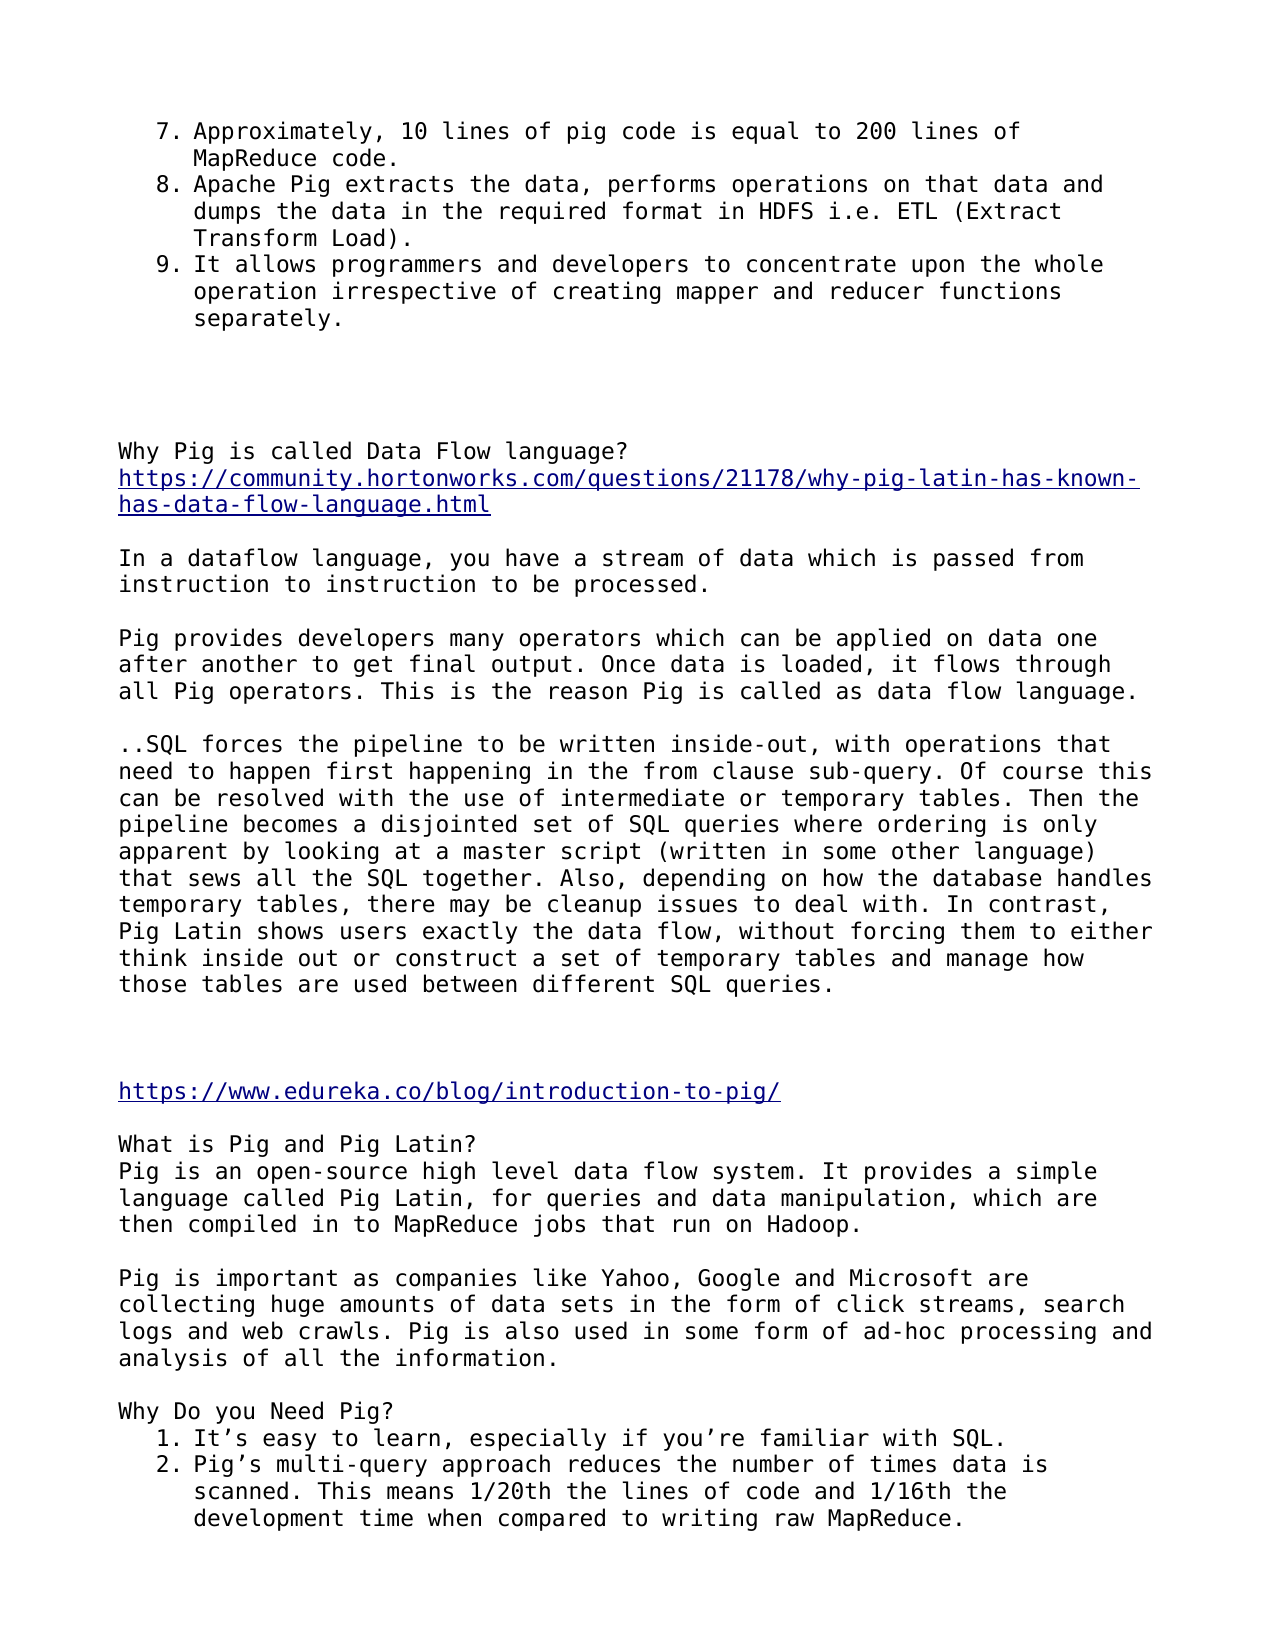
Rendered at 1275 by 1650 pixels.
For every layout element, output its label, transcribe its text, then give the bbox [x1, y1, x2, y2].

text Why Pig is called Data Flow language? [118, 438, 1157, 465]
text https://www.edureka.co/blog/introduction-to-pig/ [118, 1078, 1157, 1105]
list It allows programmers and developers to concentrate upon the whole operation irrespective of creating mapper and reducer functions separately. [156, 251, 1157, 331]
text Pig is an open-source high level data flow system. It provides a simple language called Pig Latin, for queries and data manipulation, which are then compiled in to MapReduce jobs that run on Hadoop. [118, 1158, 1157, 1238]
text https://community.hortonworks.com/questions/21178/why-pig-latin-has-known-has-data-flow-language.html [118, 465, 1157, 518]
list It’s easy to learn, especially if you’re familiar with SQL. [156, 1425, 1157, 1451]
text Why Do you Need Pig? [118, 1398, 1157, 1425]
text In a dataflow language, you have a stream of data which is passed from instruction to instruction to be processed. [118, 545, 1157, 598]
list Pig’s multi-query approach reduces the number of times data is scanned. This means 1/20th the lines of code and 1/16th the development time when compared to writing raw MapReduce. [156, 1451, 1157, 1531]
list Apache Pig extracts the data, performs operations on that data and dumps the data in the required format in HDFS i.e. ETL (Extract Transform Load). [156, 171, 1157, 251]
text ..SQL forces the pipeline to be written inside-out, with operations that need to happen first happening in the from clause sub-query. Of course this can be resolved with the use of intermediate or temporary tables. Then the pipeline becomes a disjointed set of SQL queries where ordering is only apparent by looking at a master script (written in some other language) that sews all the SQL together. Also, depending on how the database handles temporary tables, there may be cleanup issues to deal with. In contrast, Pig Latin shows users exactly the data flow, without forcing them to either think inside out or construct a set of temporary tables and manage how those tables are used between different SQL queries. [118, 731, 1157, 998]
text Pig is important as companies like Yahoo, Google and Microsoft are collecting huge amounts of data sets in the form of click streams, search logs and web crawls. Pig is also used in some form of ad-hoc processing and analysis of all the information. [118, 1265, 1157, 1371]
text Pig provides developers many operators which can be applied on data one after another to get final output. Once data is loaded, it flows through all Pig operators. This is the reason Pig is called as data flow language. [118, 625, 1157, 705]
list Approximately, 10 lines of pig code is equal to 200 lines of MapReduce code. [156, 118, 1157, 171]
text What is Pig and Pig Latin? [118, 1131, 1157, 1158]
